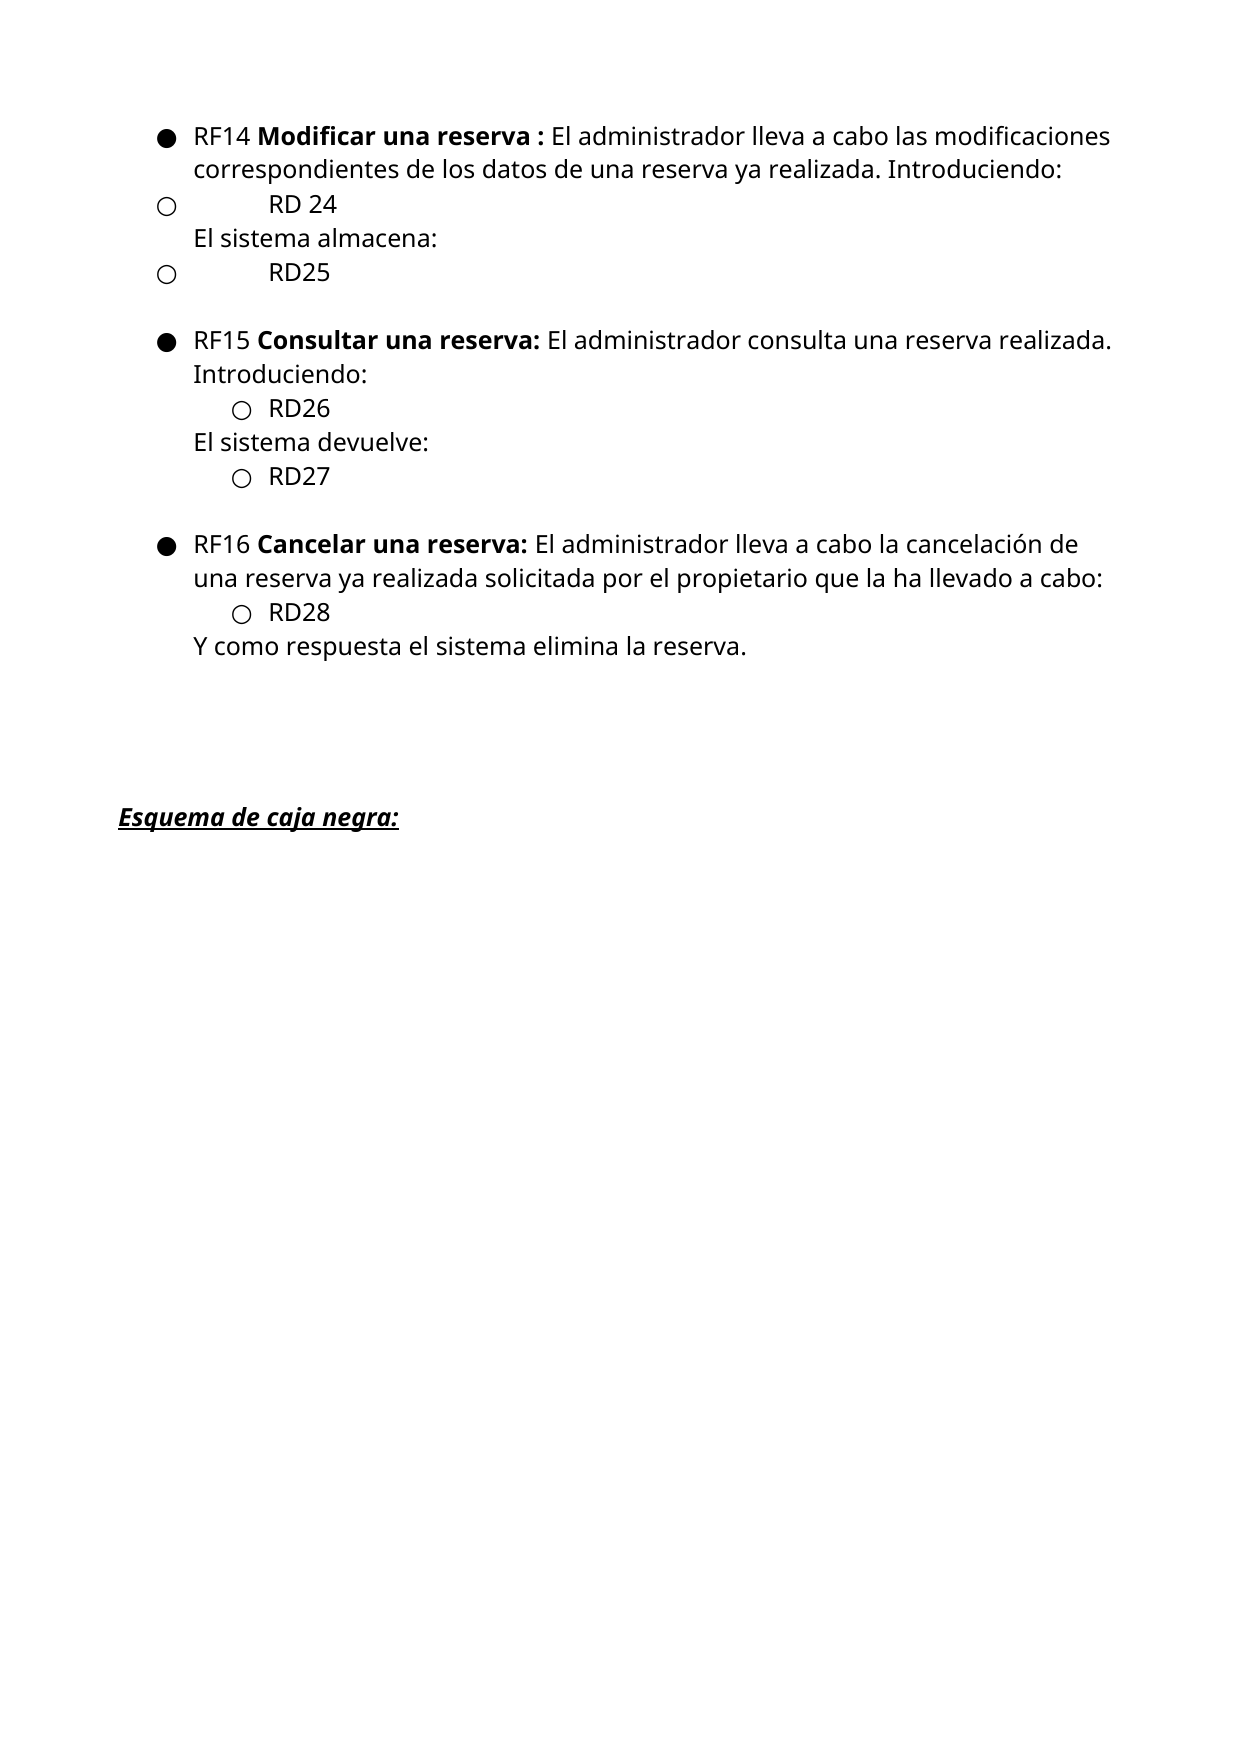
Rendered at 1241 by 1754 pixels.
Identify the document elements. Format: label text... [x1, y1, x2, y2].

list RF14 Modificar una reserva : El administrador lleva a cabo las modificaciones correspondientes de los datos de una reserva ya realizada. Introduciendo: [156, 118, 1122, 186]
text El sistema devuelve: [193, 425, 1122, 459]
list RD27 [231, 459, 1122, 493]
text El sistema almacena: [118, 220, 1122, 254]
text Esquema de caja negra: [118, 799, 1122, 833]
list RD28 [231, 595, 1122, 629]
list RD 24 [156, 186, 1122, 220]
list RD26 [231, 391, 1122, 425]
list RF15 Consultar una reserva: El administrador consulta una reserva realizada. Introduciendo: [156, 322, 1122, 391]
text Y como respuesta el sistema elimina la reserva. [118, 629, 1122, 663]
list RD25 [156, 254, 1122, 288]
list RF16 Cancelar una reserva: El administrador lleva a cabo la cancelación de una reserva ya realizada solicitada por el propietario que la ha llevado a cabo: [156, 527, 1122, 595]
